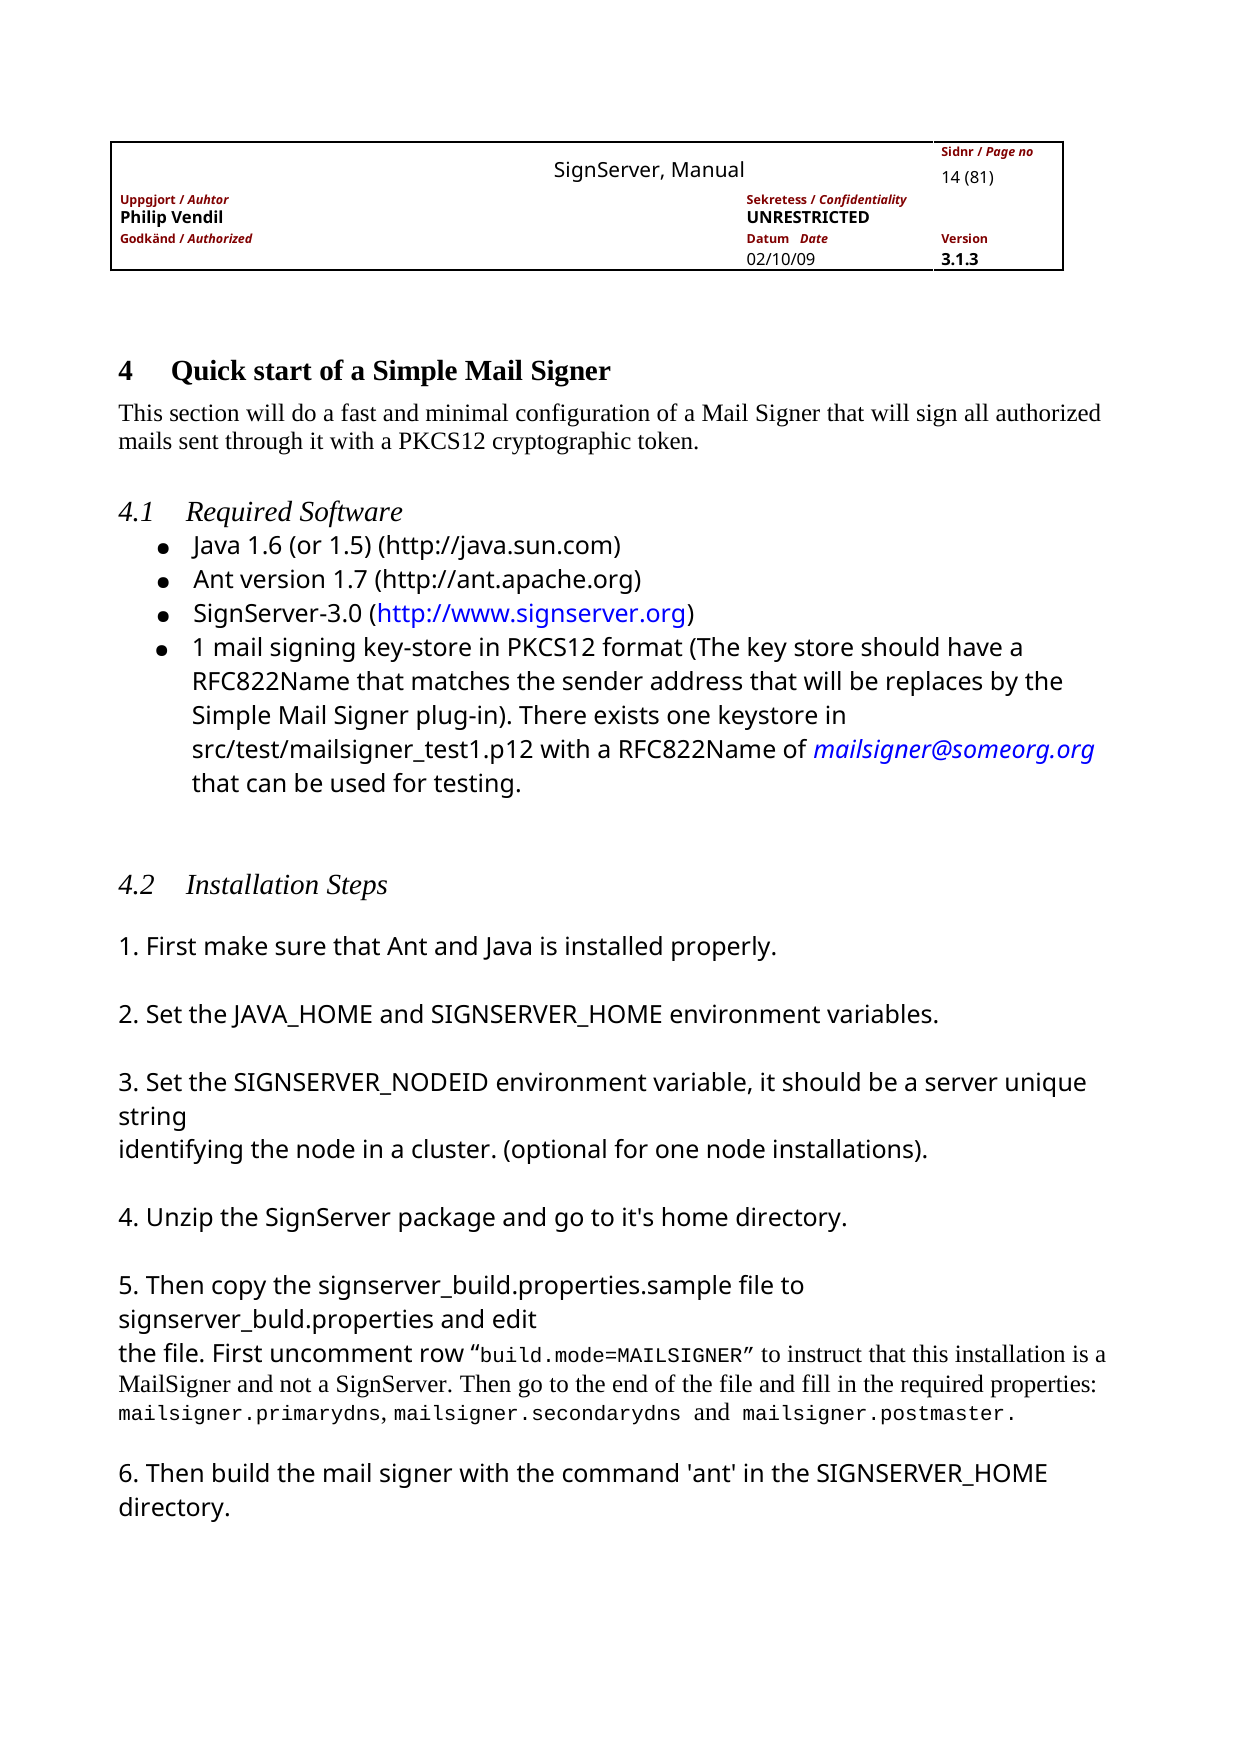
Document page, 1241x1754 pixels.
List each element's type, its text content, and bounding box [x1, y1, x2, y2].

text the file. First uncomment row “build.mode=MAILSIGNER” to instruct that this installation is a MailSigner and not a SignServer. Then go to the end of the file and fill in the required properties: mailsigner.primarydns, mailsigner.secondarydns and mailsigner.postmaster. [118, 1336, 1122, 1427]
text 4. Unzip the SignServer package and go to it's home directory. [118, 1200, 1122, 1234]
text This section will do a fast and minimal configuration of a Mail Signer that will sign all authorized mails sent through it with a PKCS12 cryptographic token. [118, 399, 1122, 455]
list Java 1.6 (or 1.5) (http://java.sun.com) [156, 528, 1122, 562]
list Ant version 1.7 (http://ant.apache.org) [156, 562, 1122, 596]
text 3. Set the SIGNSERVER_NODEID environment variable, it should be a server unique string [118, 1064, 1122, 1132]
subtitle Installation Steps [118, 868, 1122, 901]
subtitle Required Software [118, 495, 1122, 528]
list SignServer-3.0 (http://www.signserver.org) [156, 596, 1122, 630]
text identifying the node in a cluster. (optional for one node installations). [118, 1132, 1122, 1200]
text 6. Then build the mail signer with the command 'ant' in the SIGNSERVER_HOME directory. [118, 1456, 1122, 1523]
text 2. Set the JAVA_HOME and SIGNSERVER_HOME environment variables. [118, 997, 1122, 1064]
list 1 mail signing key-store in PKCS12 format (The key store should have a RFC822Name that matches the sender address that will be replaces by the Simple Mail Signer plug-in). There exists one keystore in src/test/mailsigner_test1.p12 with a RFC822Name of mailsigner@someorg.org that can be used for testing. [154, 630, 1122, 799]
text 1. First make sure that Ant and Java is installed properly. [118, 929, 1122, 997]
text 5. Then copy the signserver_build.properties.sample file to signserver_buld.properties and edit [118, 1268, 1122, 1336]
subtitle Quick start of a Simple Mail Signer [118, 354, 1122, 386]
